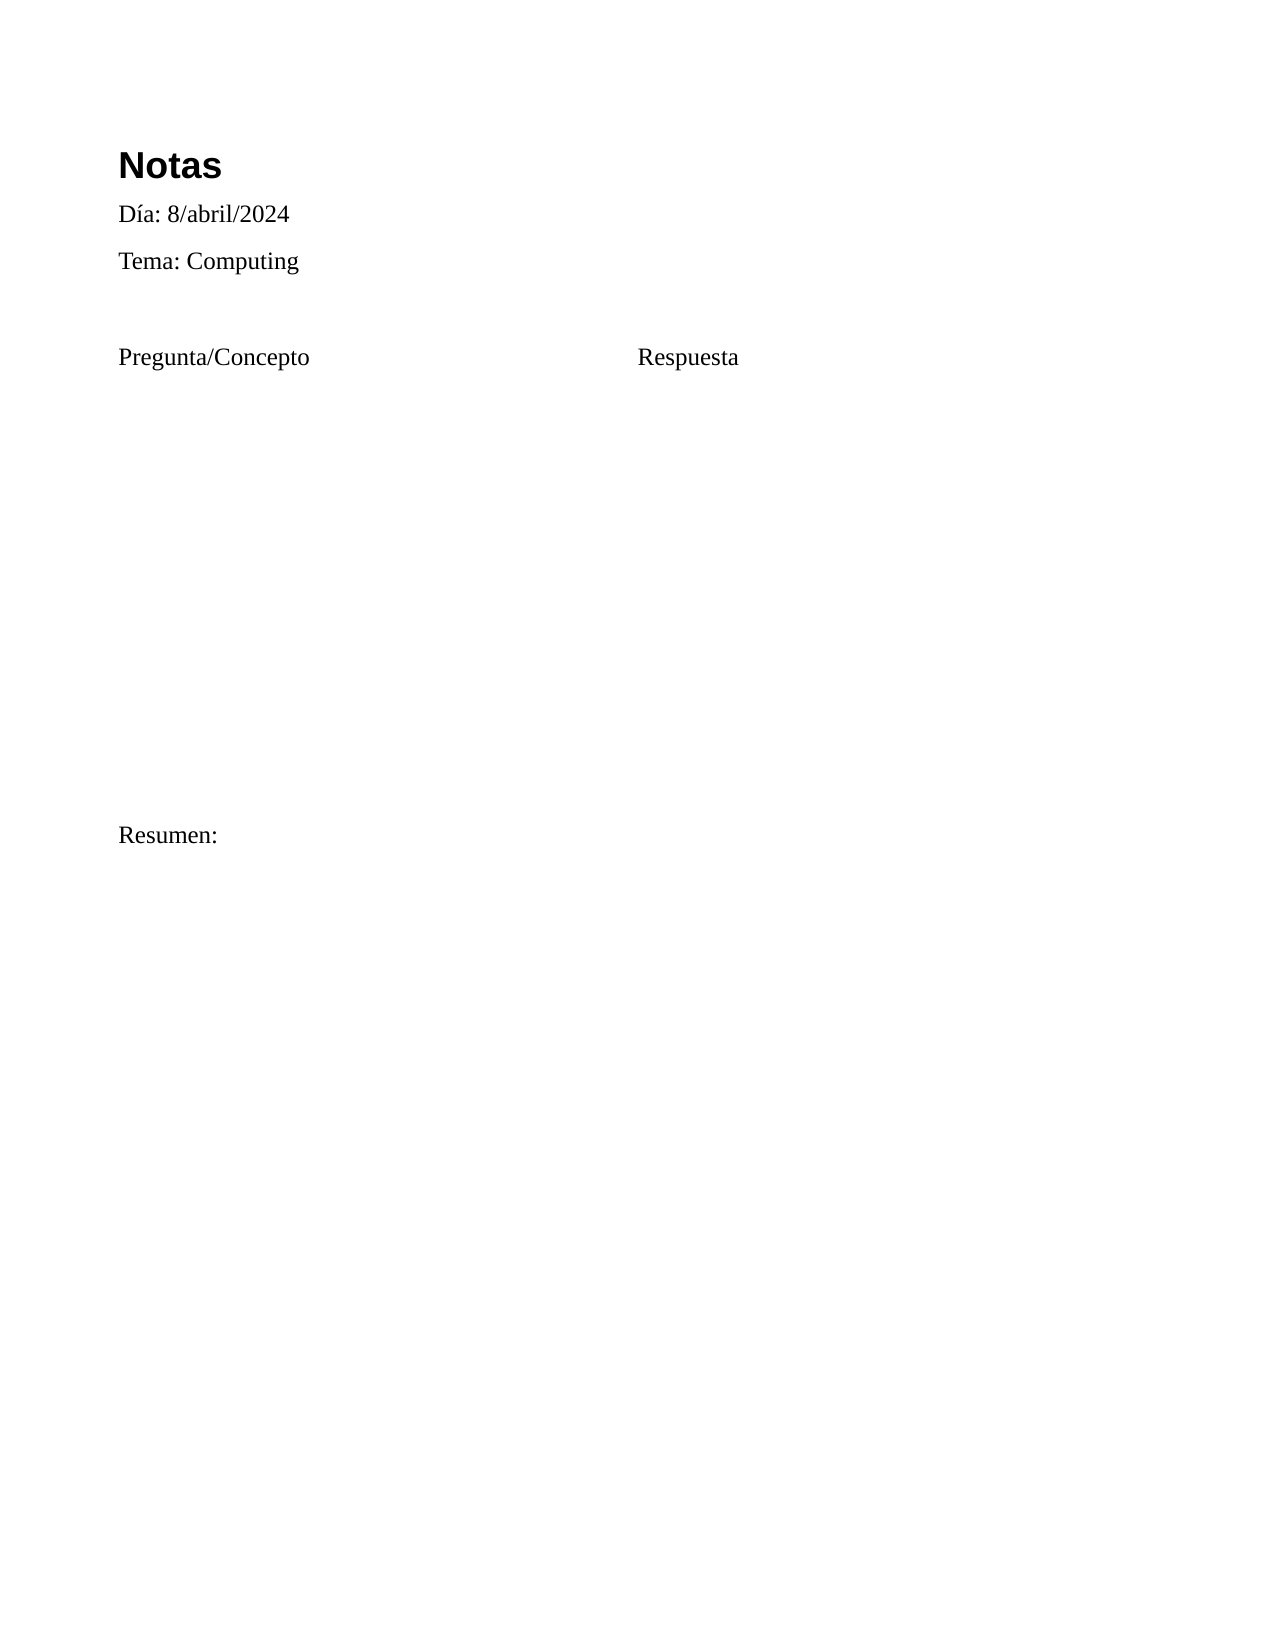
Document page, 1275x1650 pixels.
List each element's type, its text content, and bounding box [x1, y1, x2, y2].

table_cell [118, 543, 637, 572]
table_cell [118, 600, 637, 629]
table_cell [118, 658, 637, 687]
table_cell [638, 370, 1157, 399]
table_cell [118, 399, 637, 428]
table_cell [638, 572, 1157, 600]
table_cell [638, 543, 1157, 572]
table_header Respuesta [638, 342, 1157, 370]
table_cell [638, 687, 1157, 715]
table_cell [638, 514, 1157, 543]
table_cell [118, 629, 637, 658]
text Resumen: [118, 820, 1157, 849]
table_cell [118, 572, 637, 600]
table_cell [638, 399, 1157, 428]
table_cell [638, 457, 1157, 485]
table_cell [638, 485, 1157, 514]
table_cell [118, 370, 637, 399]
table_header Pregunta/Concepto [118, 342, 637, 370]
table_cell [118, 744, 637, 773]
table_cell [638, 629, 1157, 658]
table_cell [118, 428, 637, 457]
table_cell [118, 687, 637, 715]
table_cell [118, 457, 637, 485]
table_cell [118, 715, 637, 744]
table_cell [118, 485, 637, 514]
table_cell [638, 428, 1157, 457]
table_cell [638, 658, 1157, 687]
table_cell [118, 514, 637, 543]
text Día: 8/abril/2024 [118, 199, 1157, 227]
table_cell [638, 600, 1157, 629]
table_cell [638, 715, 1157, 744]
subtitle Notas [118, 143, 1157, 186]
text Tema: Computing [118, 246, 1157, 275]
table_cell [638, 744, 1157, 773]
